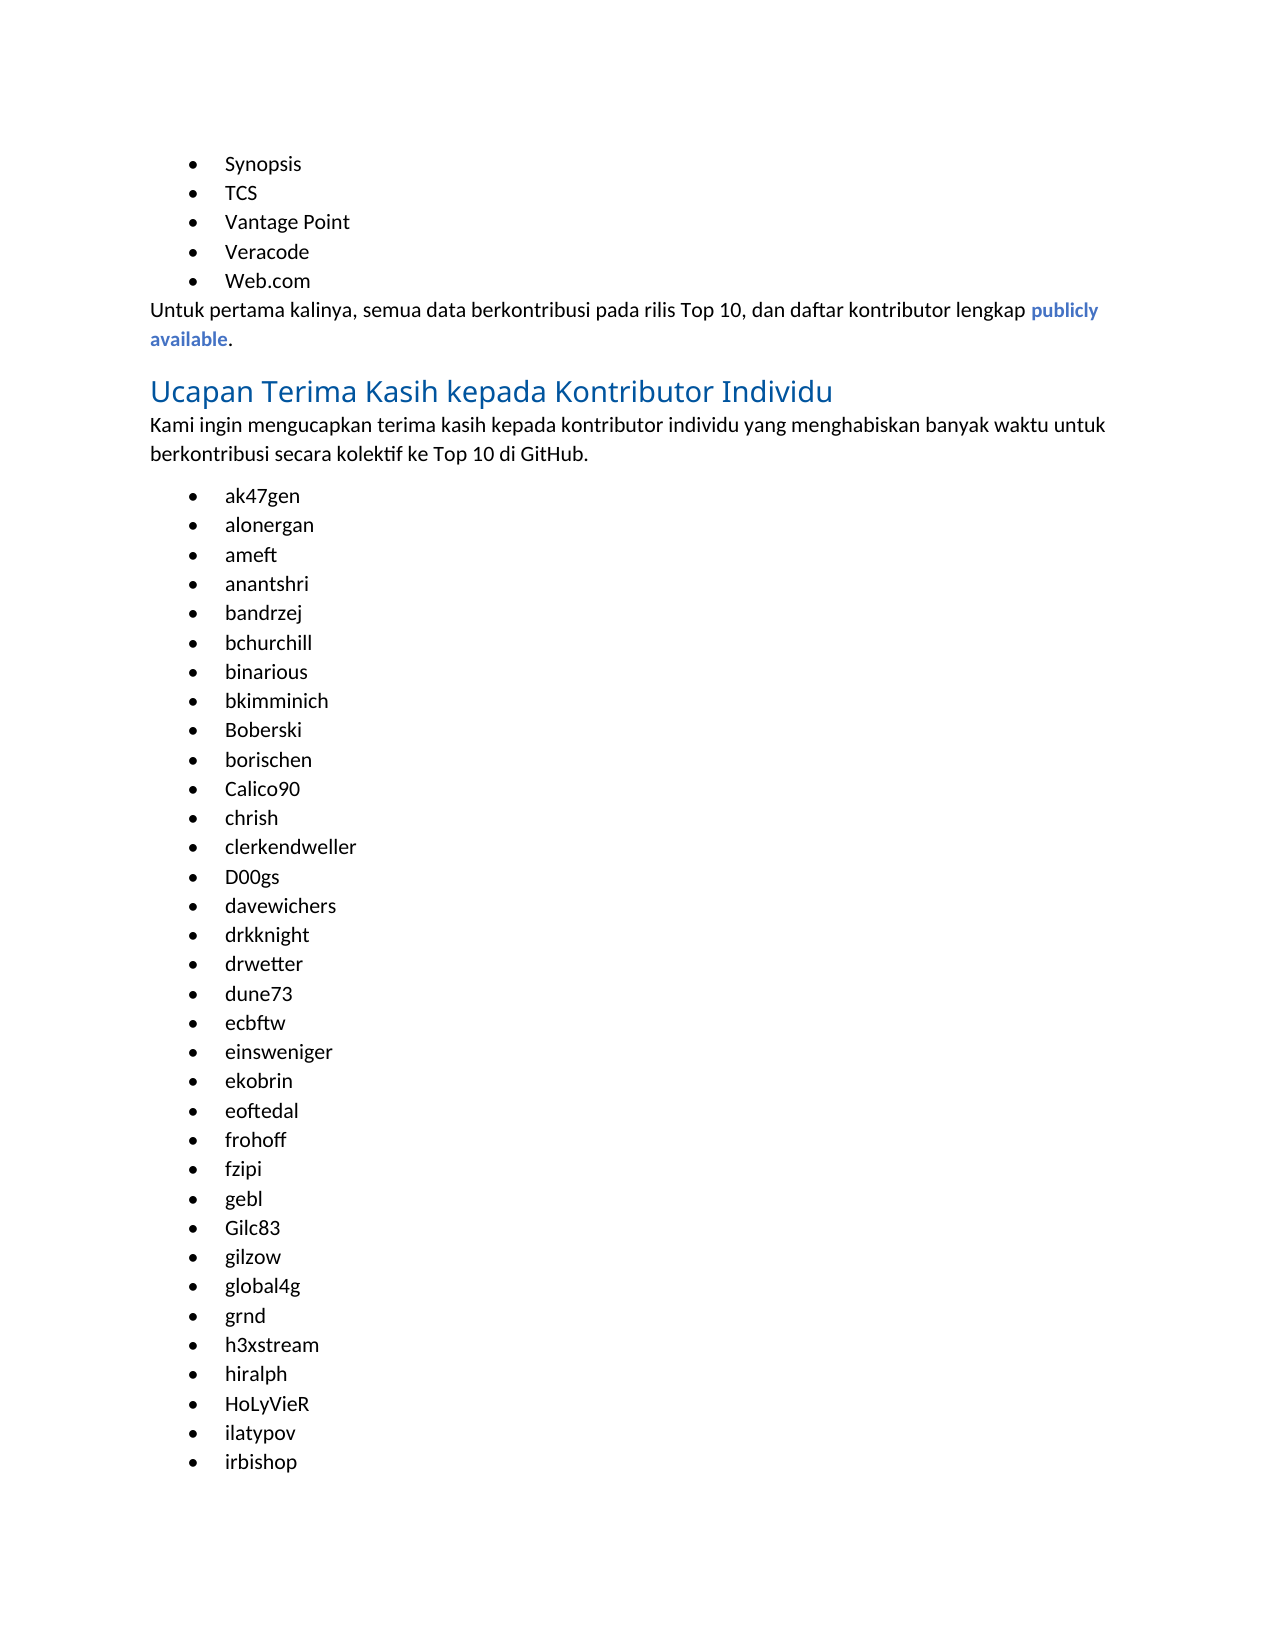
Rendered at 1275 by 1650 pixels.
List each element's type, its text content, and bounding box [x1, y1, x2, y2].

list irbishop [187, 1448, 1125, 1475]
list alonergan [187, 512, 1125, 538]
list grnd [187, 1302, 1125, 1328]
list fzipi [187, 1156, 1125, 1182]
list clerkendweller [187, 833, 1125, 860]
list drkknight [187, 921, 1125, 948]
list gilzow [187, 1243, 1125, 1270]
text Untuk pertama kalinya, semua data berkontribusi pada rilis Top 10, dan daftar kontributor lengkap publicly available. [150, 296, 1125, 352]
list global4g [187, 1273, 1125, 1299]
list borischen [187, 746, 1125, 772]
list Synopsis [187, 150, 1125, 177]
list Gilc83 [187, 1214, 1125, 1241]
list davewichers [187, 892, 1125, 919]
list h3xstream [187, 1331, 1125, 1358]
list gebl [187, 1185, 1125, 1211]
list D00gs [187, 863, 1125, 889]
subtitle Ucapan Terima Kasih kepada Kontributor Individu [150, 372, 1125, 411]
list ak47gen [187, 482, 1125, 509]
list chrish [187, 804, 1125, 831]
list ekobrin [187, 1068, 1125, 1094]
list Veracode [187, 238, 1125, 264]
list anantshri [187, 570, 1125, 597]
list bchurchill [187, 629, 1125, 655]
list ecbftw [187, 1009, 1125, 1036]
list ameft [187, 541, 1125, 567]
list einsweniger [187, 1038, 1125, 1065]
list Boberski [187, 716, 1125, 743]
text Kami ingin mengucapkan terima kasih kepada kontributor individu yang menghabiskan banyak waktu untuk berkontribusi secara kolektif ke Top 10 di GitHub. [150, 411, 1125, 467]
list Web.com [187, 267, 1125, 294]
list Calico90 [187, 775, 1125, 802]
list Vantage Point [187, 208, 1125, 235]
list dune73 [187, 980, 1125, 1007]
list frohoff [187, 1126, 1125, 1153]
list bandrzej [187, 599, 1125, 626]
list bkimminich [187, 687, 1125, 714]
list eoftedal [187, 1097, 1125, 1124]
list ilatypov [187, 1419, 1125, 1446]
list hiralph [187, 1360, 1125, 1387]
list HoLyVieR [187, 1390, 1125, 1416]
list TCS [187, 179, 1125, 206]
list binarious [187, 658, 1125, 684]
list drwetter [187, 951, 1125, 977]
